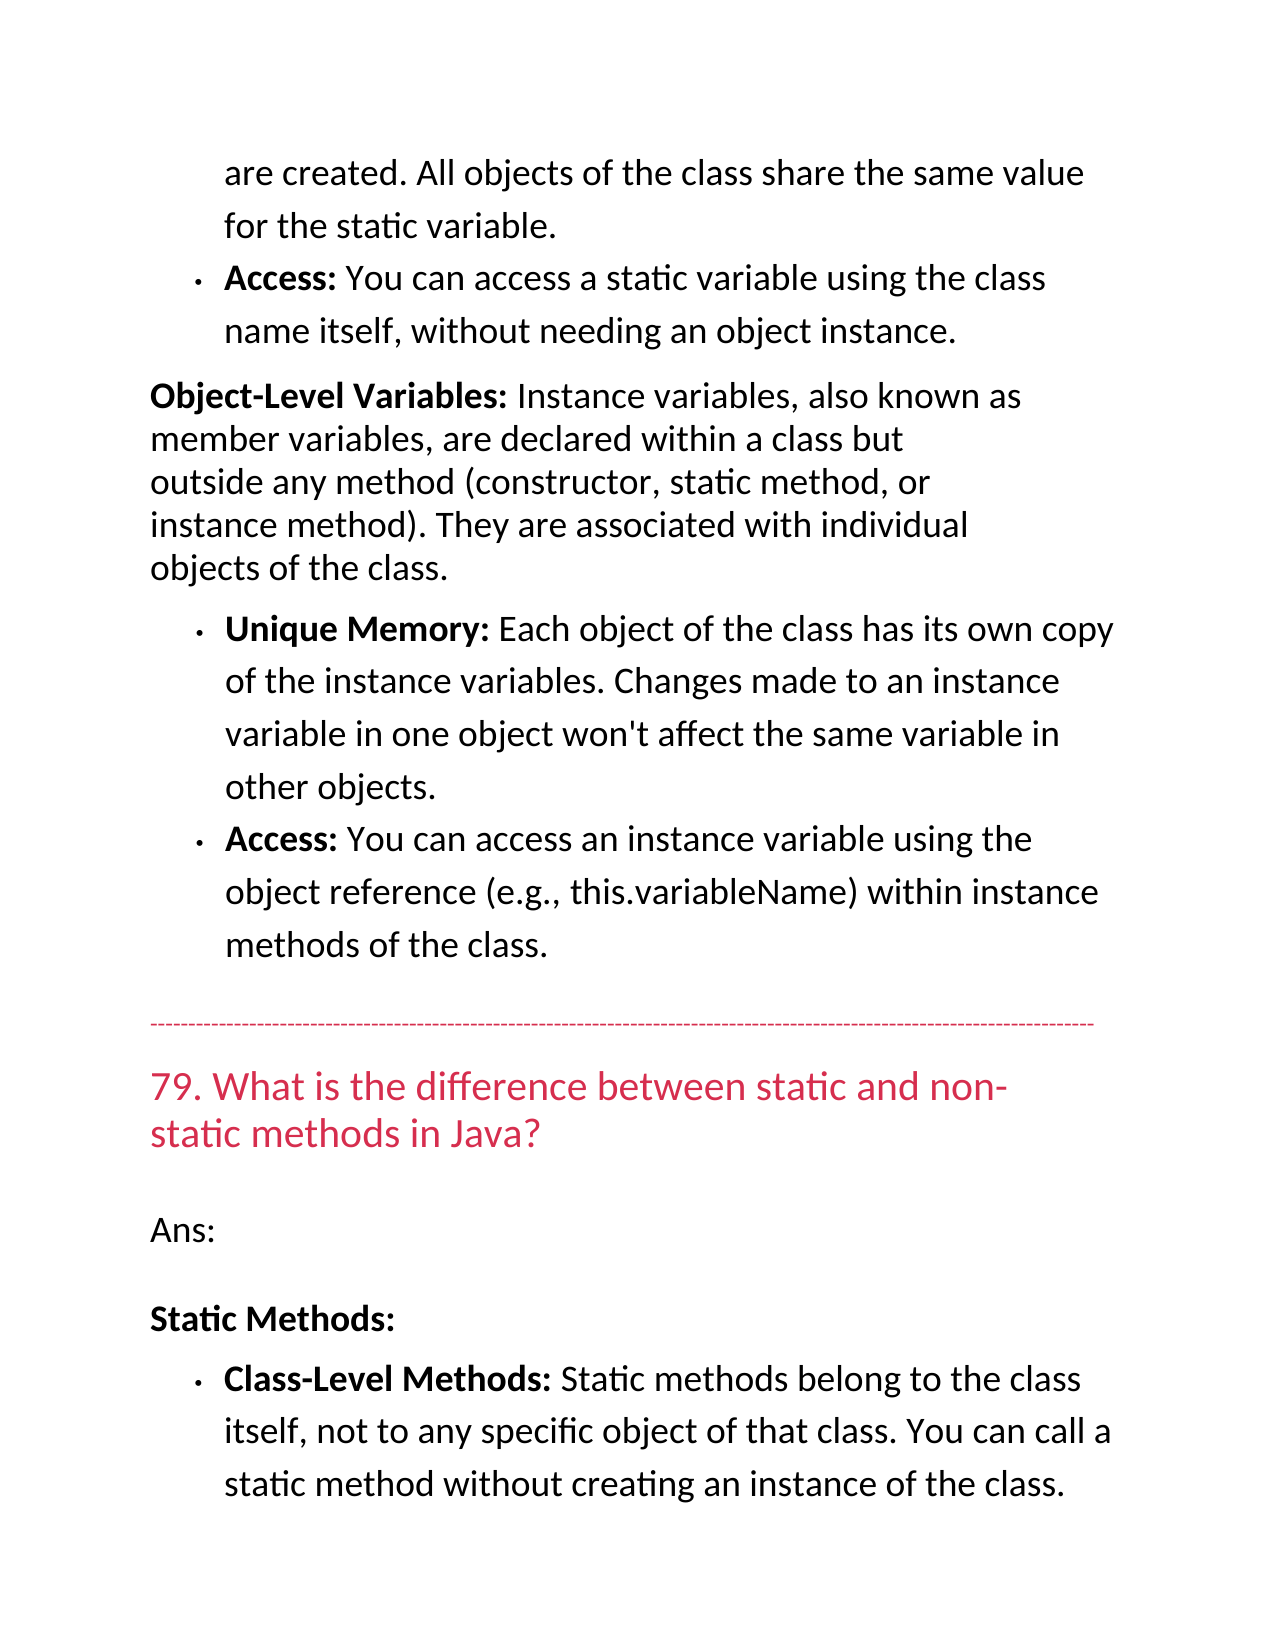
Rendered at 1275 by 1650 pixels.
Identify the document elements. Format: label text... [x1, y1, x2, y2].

list are created. All objects of the class share the same value for the static variable. [194, 149, 1125, 247]
text Object-Level Variables: Instance variables, also known as member variables, are declared within a class but outside any method (constructor, static method, or instance method). They are associated with individual objects of the class. [150, 374, 1023, 590]
text Static Methods: [150, 1297, 1052, 1340]
list Access: You can access a static variable using the class name itself, without needing an object instance. [194, 254, 1125, 353]
list Unique Memory: Each object of the class has its own copy of the instance variables. Changes made to an instance variable in one object won't affect the same variable in other objects. [196, 604, 1125, 808]
text 79. What is the difference between static and non-static methods in Java? [150, 1062, 1052, 1157]
text ---------------------------------------------------------------------------------------------------------------------------- [150, 1009, 1125, 1035]
list Access: You can access an instance variable using the object reference (e.g., this.variableName) within instance methods of the class. [196, 815, 1125, 967]
list Class-Level Methods: Static methods belong to the class itself, not to any specific object of that class. You can call a static method without creating an instance of the class. [194, 1355, 1125, 1506]
text Ans: [150, 1208, 1052, 1251]
